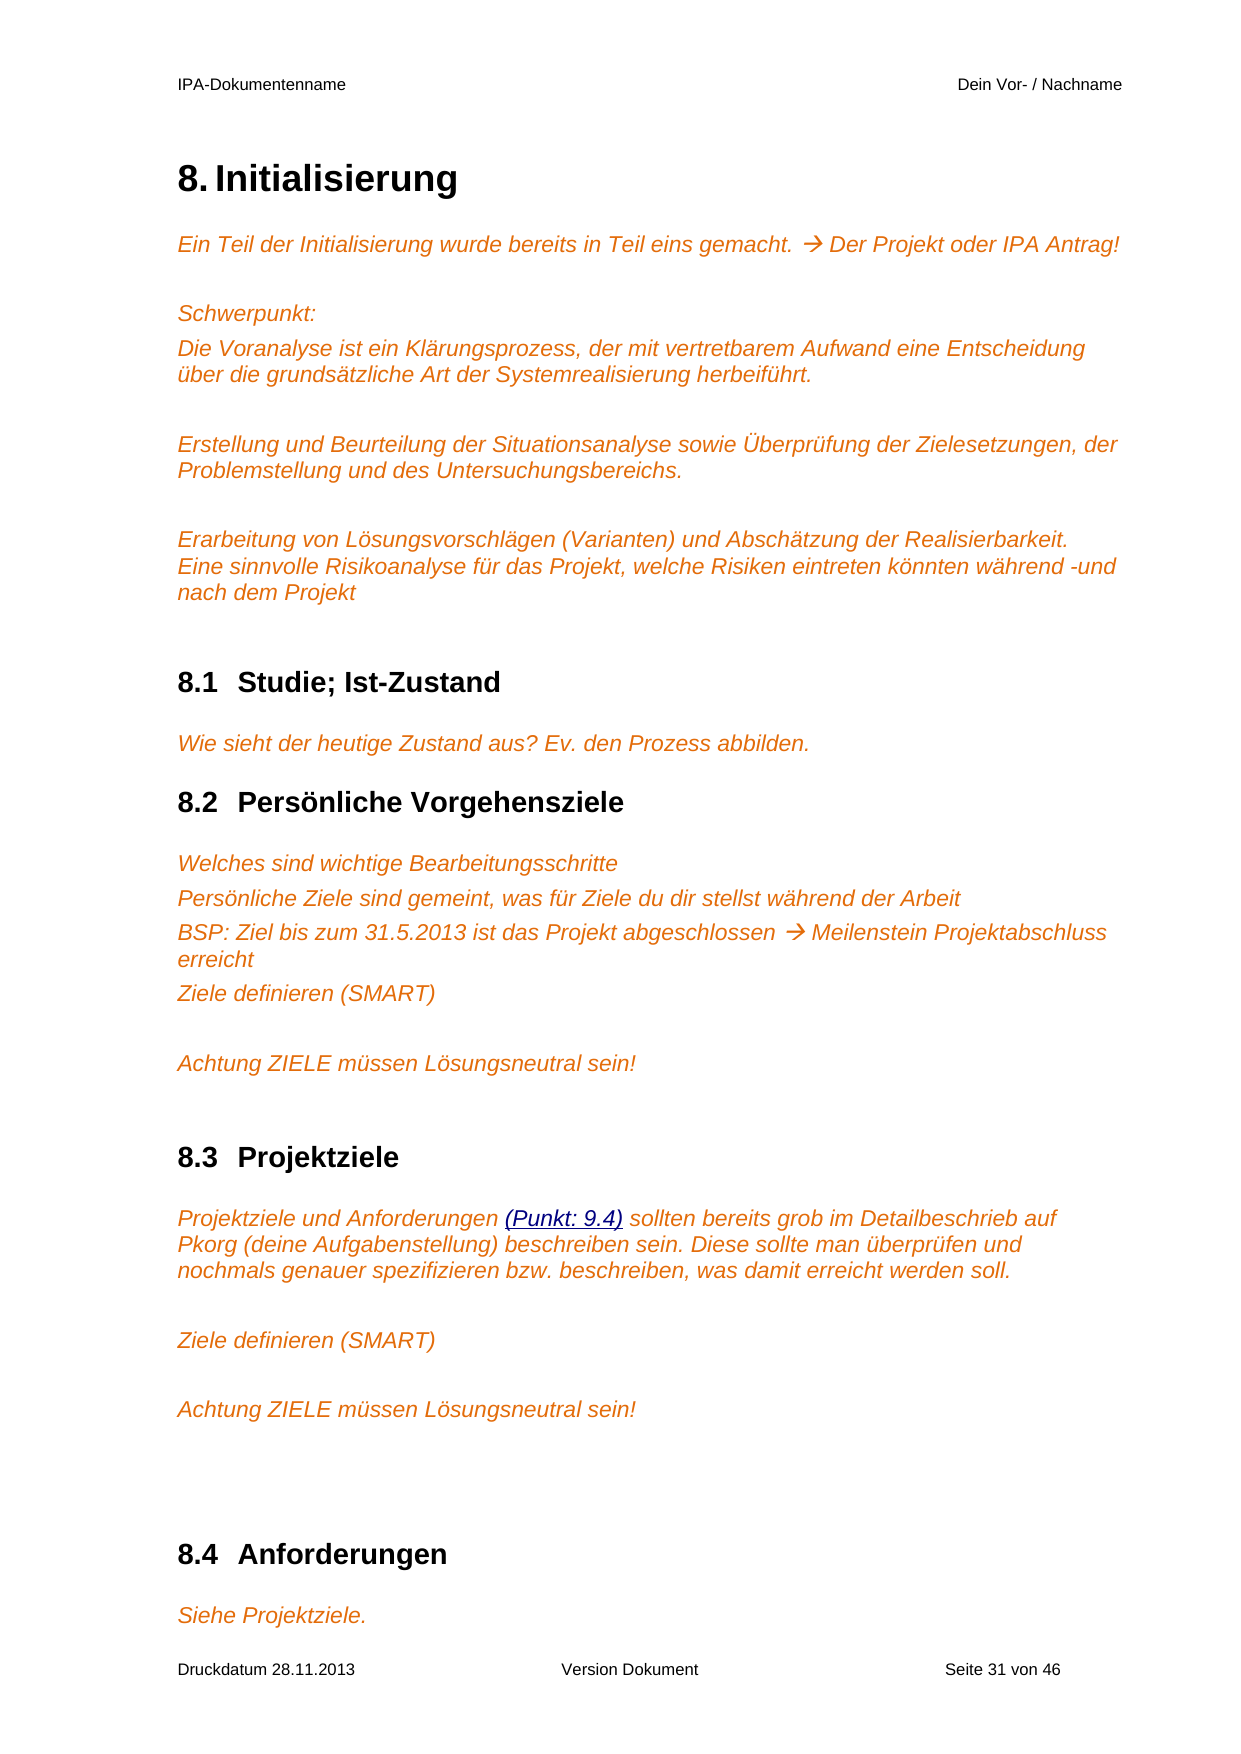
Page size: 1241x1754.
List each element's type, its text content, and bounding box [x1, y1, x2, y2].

text Achtung ZIELE müssen Lösungsneutral sein! [177, 1396, 1122, 1422]
text Ziele definieren (SMART) [177, 980, 1122, 1007]
text Persönliche Ziele sind gemeint, was für Ziele du dir stellst während der Arbeit [177, 884, 1122, 911]
text Ziele definieren (SMART) [177, 1327, 1122, 1353]
text Achtung ZIELE müssen Lösungsneutral sein! [177, 1050, 1122, 1076]
subtitle Projektziele [177, 1140, 1122, 1173]
text Schwerpunkt: [177, 300, 1122, 327]
subtitle Persönliche Vorgehensziele [177, 785, 1122, 819]
subtitle Studie; Ist-Zustand [177, 665, 1122, 698]
text Welches sind wichtige Bearbeitungsschritte [177, 850, 1122, 876]
text Wie sieht der heutige Zustand aus? Ev. den Prozess abbilden. [177, 729, 1122, 756]
text Die Voranalyse ist ein Klärungsprozess, der mit vertretbarem Aufwand eine Entscheidung über die grundsätzliche Art der Systemrealisierung herbeiführt. [177, 335, 1122, 388]
text Ein Teil der Initialisierung wurde bereits in Teil eins gemacht.  Der Projekt oder IPA Antrag! [177, 231, 1122, 257]
text Siehe Projektziele. [177, 1602, 1122, 1628]
text Projektziele und Anforderungen (Punkt: 9.4) sollten bereits grob im Detailbeschrieb auf Pkorg (deine Aufgabenstellung) beschreiben sein. Diese sollte man überprüfen und nochmals genauer spezifizieren bzw. beschreiben, was damit erreicht werden soll. [177, 1205, 1122, 1284]
text Erarbeitung von Lösungsvorschlägen (Varianten) und Abschätzung der Realisierbarkeit. Eine sinnvolle Risikoanalyse für das Projekt, welche Risiken eintreten könnten während -und nach dem Projekt [177, 526, 1122, 605]
text Erstellung und Beurteilung der Situationsanalyse sowie Überprüfung der Zielesetzungen, der Problemstellung und des Untersuchungsbereichs. [177, 431, 1122, 483]
text BSP: Ziel bis zum 31.5.2013 ist das Projekt abgeschlossen  Meilenstein Projektabschluss erreicht [177, 919, 1122, 972]
subtitle Initialisierung [177, 156, 1122, 199]
subtitle Anforderungen [177, 1537, 1122, 1571]
